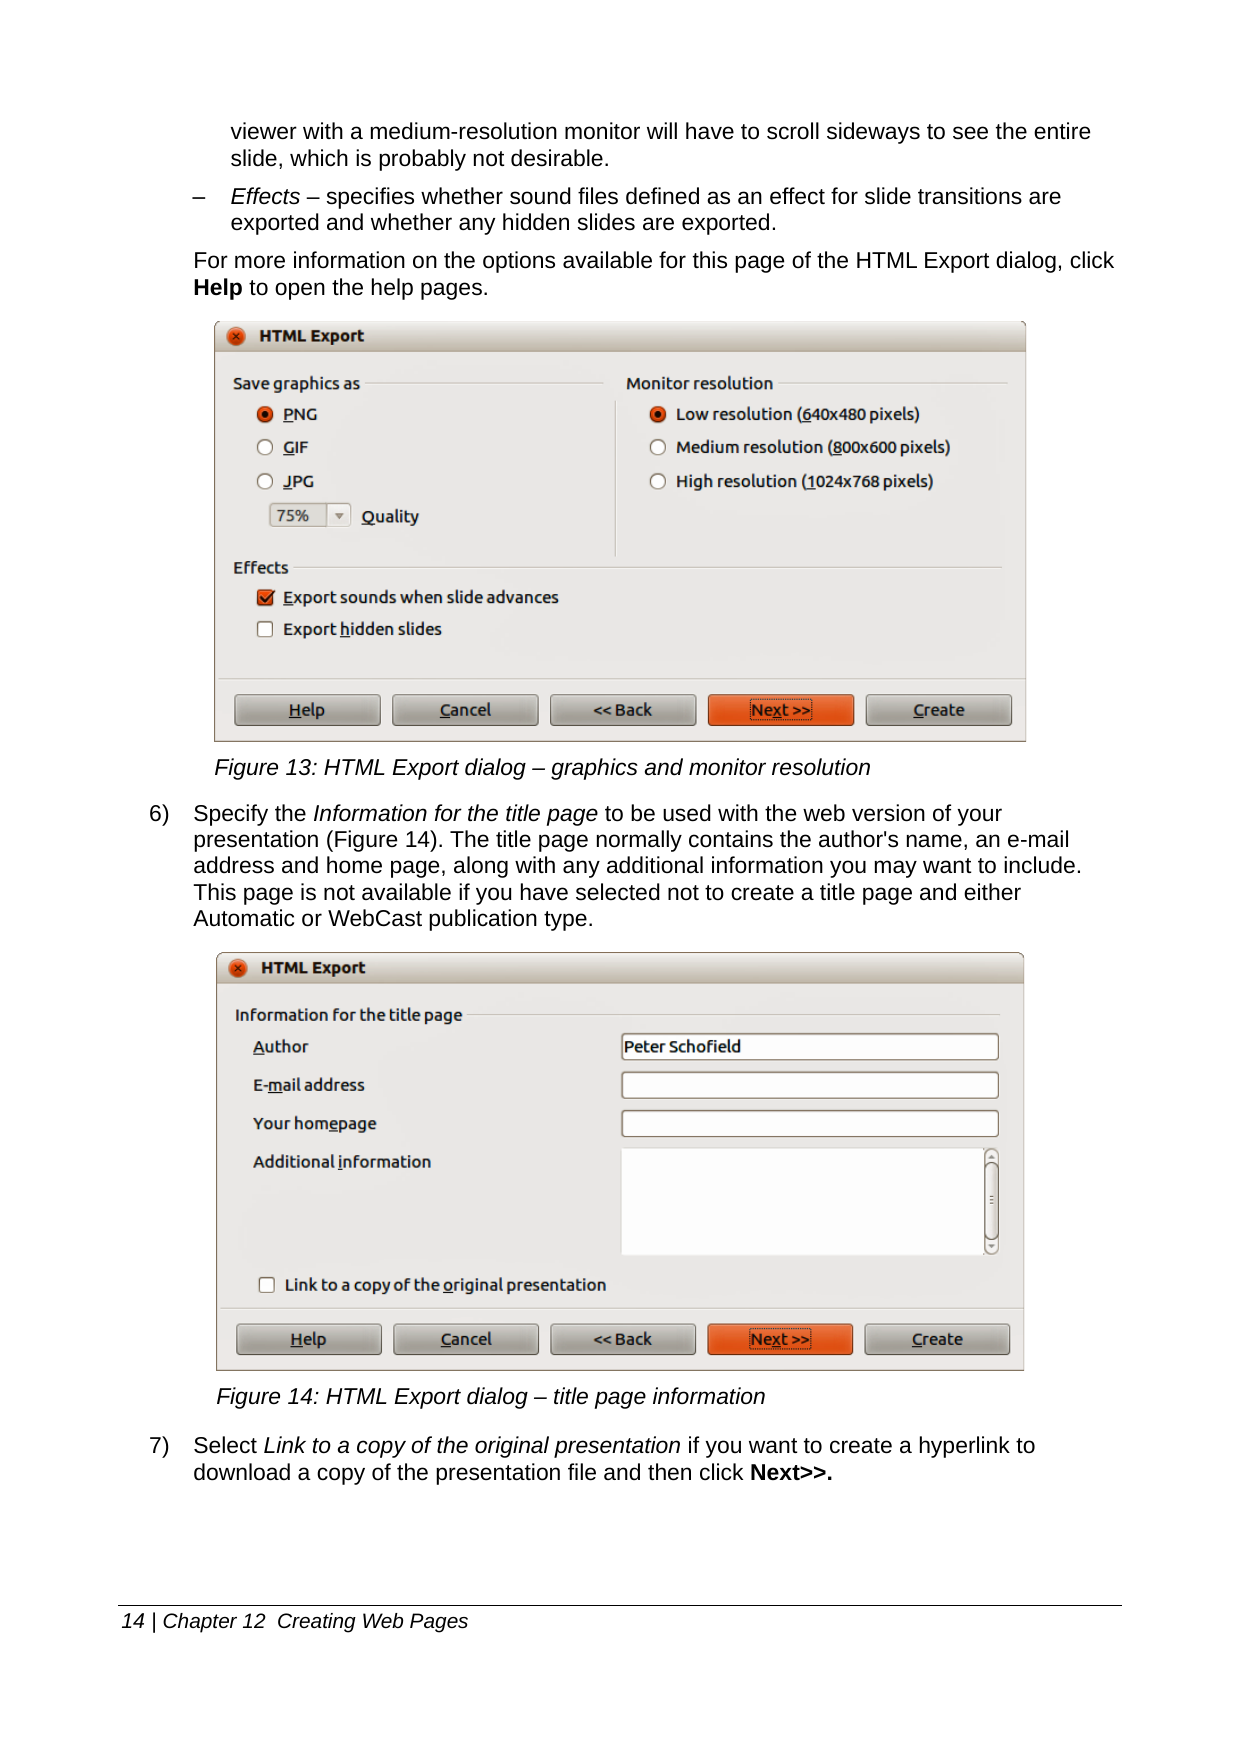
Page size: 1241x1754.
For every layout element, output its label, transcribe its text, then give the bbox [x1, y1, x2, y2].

list viewer with a medium-resolution monitor will have to scroll sideways to see the entire slide, which is probably not desirable. [192, 118, 1122, 171]
text Figure 13: HTML Export dialog – graphics and monitor resolution [214, 753, 1026, 780]
list For more information on the options available for this page of the HTML Export dialog, click Help to open the help pages. [193, 247, 1122, 300]
list Specify the Information for the title page to be used with the web version of your presentation (Figure 14). The title page normally contains the author's name, an e-mail address and home page, along with any additional information you may want to include. This page is not available if you have selected not to create a title page and either Automatic or WebCast publication type. [169, 799, 1122, 931]
picture [216, 952, 1025, 1371]
list Effects – specifies whether sound files defined as an effect for slide transitions are exported and whether any hidden slides are exported. [192, 183, 1122, 236]
text Figure 14: HTML Export dialog – title page information [216, 1383, 1024, 1409]
picture [214, 321, 1027, 742]
list Select Link to a copy of the original presentation if you want to create a hyperlink to download a copy of the presentation file and then click Next>>. [169, 1432, 1122, 1485]
